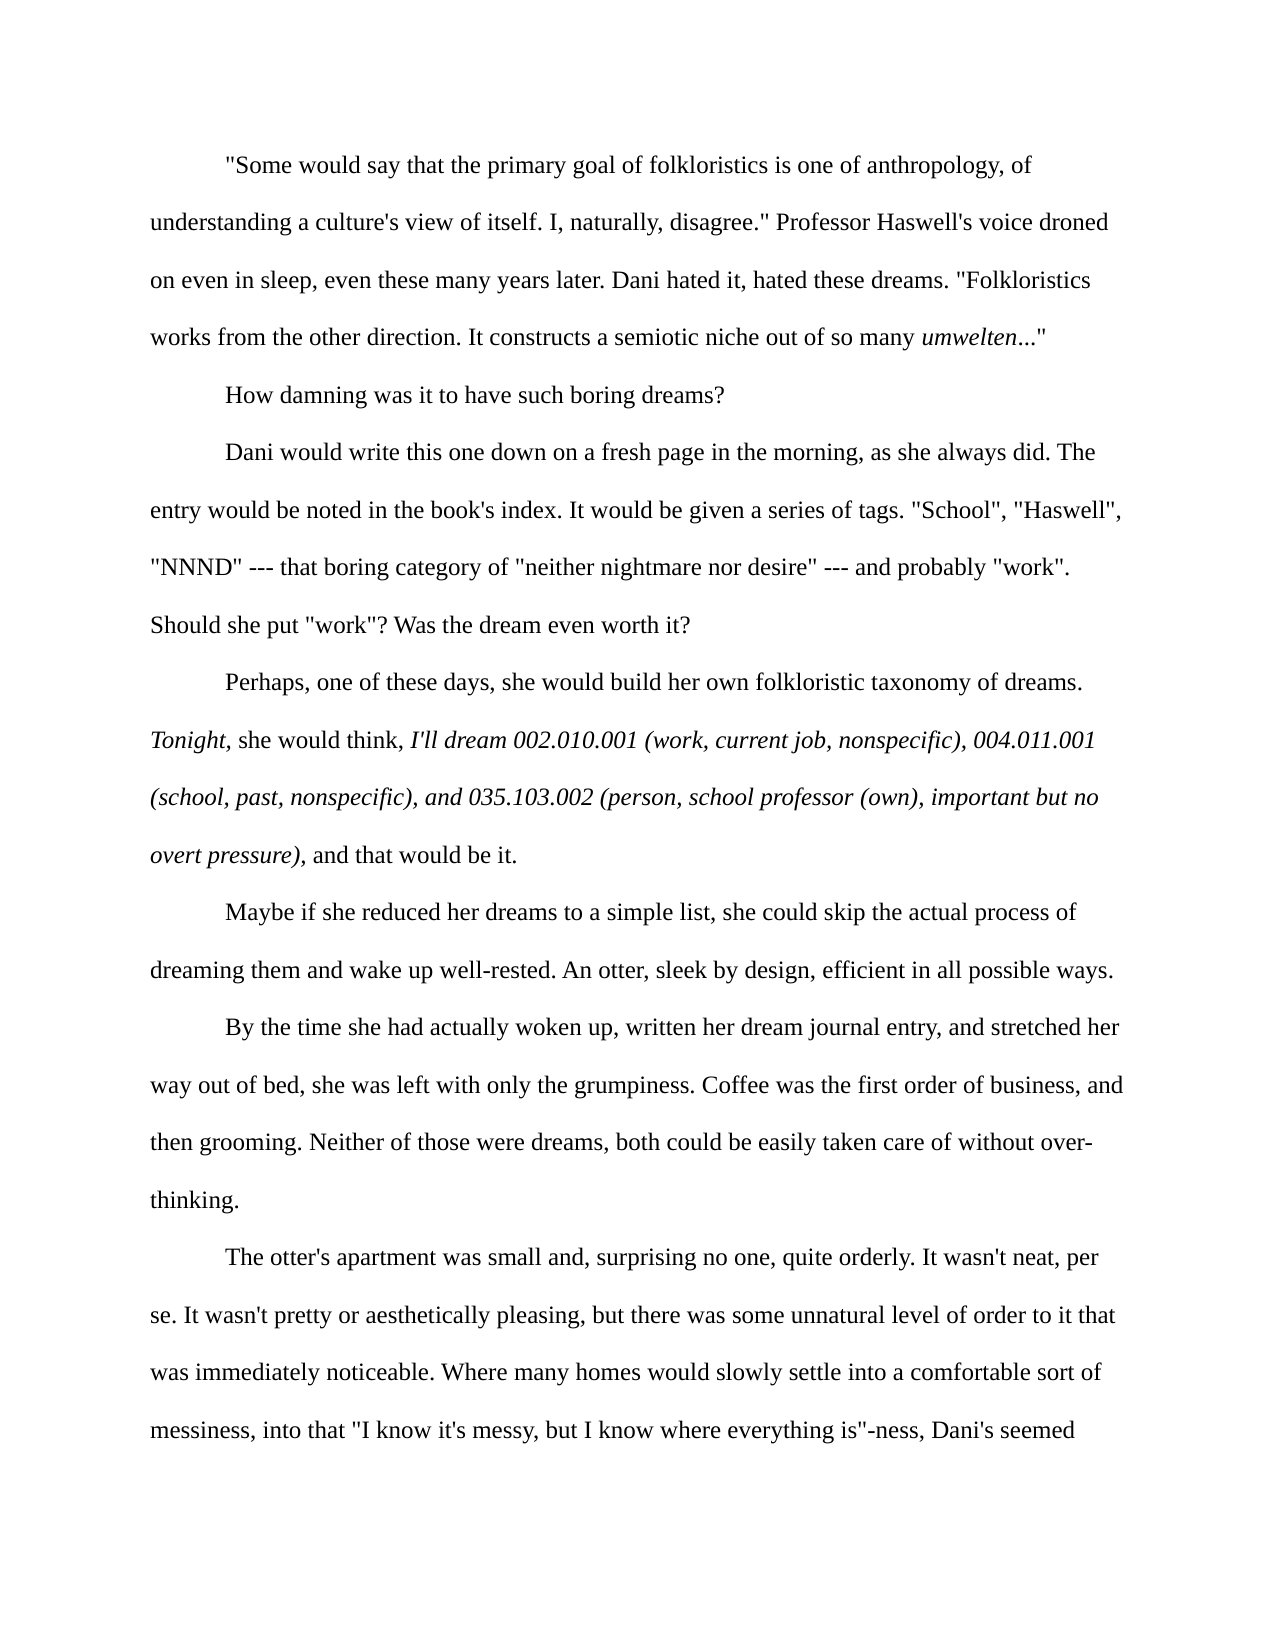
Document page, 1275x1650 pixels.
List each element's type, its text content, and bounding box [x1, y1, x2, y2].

text The otter's apartment was small and, surprising no one, quite orderly. It wasn't neat, per se. It wasn't pretty or aesthetically pleasing, but there was some unnatural level of order to it that was immediately noticeable. Where many homes would slowly settle into a comfortable sort of messiness, into that "I know it's messy, but I know where everything is"-ness, Dani's seemed [150, 1242, 1125, 1444]
text How damning was it to have such boring dreams? [150, 380, 1125, 409]
text "Some would say that the primary goal of folkloristics is one of anthropology, of understanding a culture's view of itself. I, naturally, disagree." Professor Haswell's voice droned on even in sleep, even these many years later. Dani hated it, hated these dreams. "Folkloristics works from the other direction. It constructs a semiotic niche out of so many umwelten..." [150, 150, 1125, 351]
text Dani would write this one down on a fresh page in the morning, as she always did. The entry would be noted in the book's index. It would be given a series of tags. "School", "Haswell", "NNND" --- that boring category of "neither nightmare nor desire" --- and probably "work". Should she put "work"? Was the dream even worth it? [150, 437, 1125, 639]
text Maybe if she reduced her dreams to a simple list, she could skip the actual process of dreaming them and wake up well-rested. An otter, sleek by design, efficient in all possible ways. [150, 897, 1125, 984]
text By the time she had actually woken up, written her dream journal entry, and stretched her way out of bed, she was left with only the grumpiness. Coffee was the first order of business, and then grooming. Neither of those were dreams, both could be easily taken care of without over-thinking. [150, 1012, 1125, 1214]
text Perhaps, one of these days, she would build her own folkloristic taxonomy of dreams. Tonight, she would think, I'll dream 002.010.001 (work, current job, nonspecific), 004.011.001 (school, past, nonspecific), and 035.103.002 (person, school professor (own), important but no overt pressure), and that would be it. [150, 667, 1125, 869]
